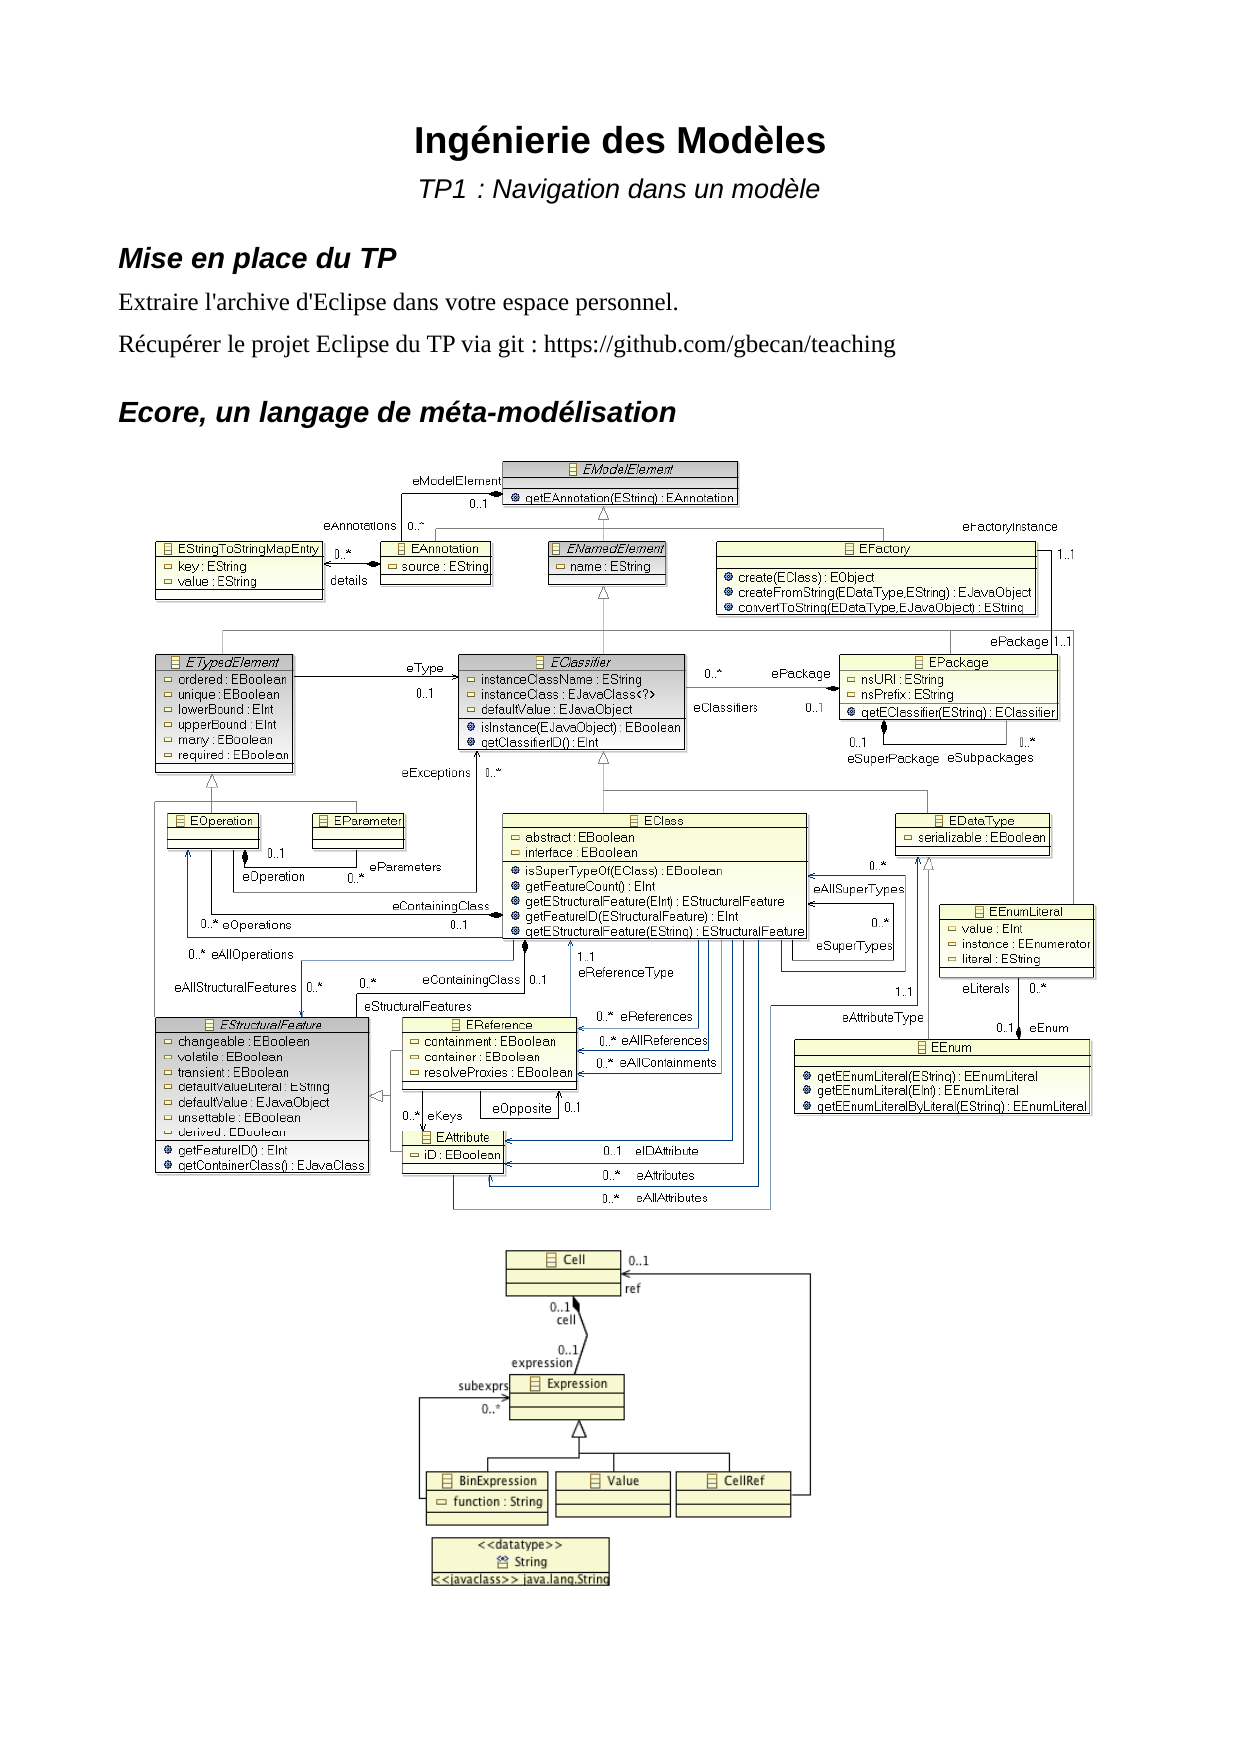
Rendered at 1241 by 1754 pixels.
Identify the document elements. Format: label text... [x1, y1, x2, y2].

text Extraire l'archive d'Eclipse dans votre espace personnel. [118, 287, 1122, 316]
text Récupérer le projet Eclipse du TP via git : https://github.com/gbecan/teaching [118, 329, 1122, 357]
title Ingénierie des Modèles [118, 118, 1122, 161]
subtitle TP1 : Navigation dans un modèle [118, 173, 1122, 204]
subtitle Mise en place du TP [118, 241, 1122, 275]
picture [134, 450, 1109, 1220]
subtitle Ecore, un langage de méta-modélisation [118, 395, 1122, 428]
picture [412, 1241, 818, 1594]
